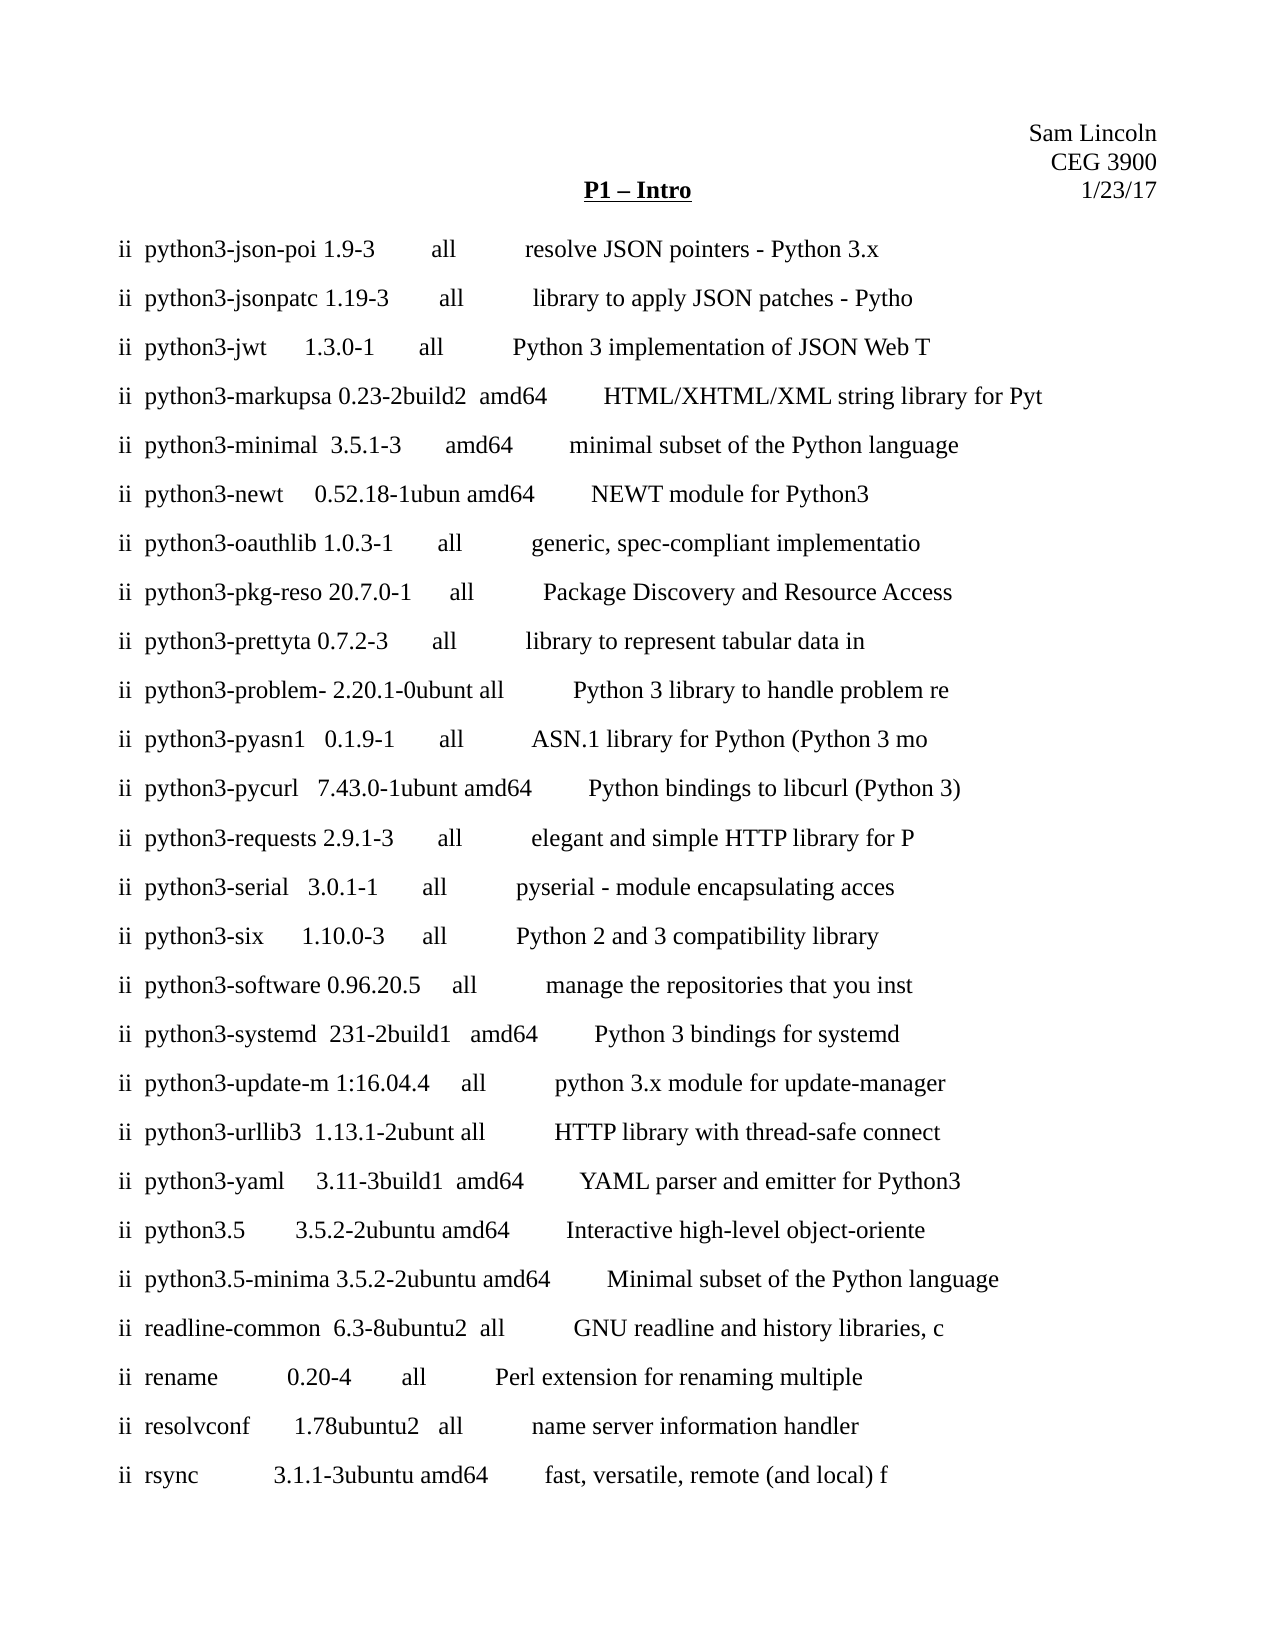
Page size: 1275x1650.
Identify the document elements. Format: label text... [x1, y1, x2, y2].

text ii python3-urllib3 1.13.1-2ubunt all HTTP library with thread-safe connect [118, 1117, 1157, 1146]
text ii python3-minimal 3.5.1-3 amd64 minimal subset of the Python language [118, 430, 1157, 459]
text ii python3-software 0.96.20.5 all manage the repositories that you inst [118, 970, 1157, 998]
text ii python3-problem- 2.20.1-0ubunt all Python 3 library to handle problem re [118, 675, 1157, 704]
text ii rename 0.20-4 all Perl extension for renaming multiple [118, 1362, 1157, 1391]
text ii python3-six 1.10.0-3 all Python 2 and 3 compatibility library [118, 921, 1157, 949]
text ii python3-systemd 231-2build1 amd64 Python 3 bindings for systemd [118, 1019, 1157, 1048]
text ii python3.5 3.5.2-2ubuntu amd64 Interactive high-level object-oriente [118, 1215, 1157, 1244]
text ii python3-pycurl 7.43.0-1ubunt amd64 Python bindings to libcurl (Python 3) [118, 773, 1157, 802]
text ii python3-serial 3.0.1-1 all pyserial - module encapsulating acces [118, 872, 1157, 900]
text ii rsync 3.1.1-3ubuntu amd64 fast, versatile, remote (and local) f [118, 1460, 1157, 1489]
text ii python3-pkg-reso 20.7.0-1 all Package Discovery and Resource Access [118, 577, 1157, 606]
text ii python3-prettyta 0.7.2-3 all library to represent tabular data in [118, 626, 1157, 655]
text ii python3-json-poi 1.9-3 all resolve JSON pointers - Python 3.x [118, 234, 1157, 263]
text ii python3.5-minima 3.5.2-2ubuntu amd64 Minimal subset of the Python language [118, 1264, 1157, 1293]
text ii python3-markupsa 0.23-2build2 amd64 HTML/XHTML/XML string library for Pyt [118, 381, 1157, 410]
text ii python3-jwt 1.3.0-1 all Python 3 implementation of JSON Web T [118, 332, 1157, 361]
text ii python3-jsonpatc 1.19-3 all library to apply JSON patches - Pytho [118, 283, 1157, 312]
text ii resolvconf 1.78ubuntu2 all name server information handler [118, 1411, 1157, 1440]
text ii readline-common 6.3-8ubuntu2 all GNU readline and history libraries, c [118, 1313, 1157, 1342]
text ii python3-pyasn1 0.1.9-1 all ASN.1 library for Python (Python 3 mo [118, 724, 1157, 753]
text ii python3-oauthlib 1.0.3-1 all generic, spec-compliant implementatio [118, 528, 1157, 557]
text ii python3-yaml 3.11-3build1 amd64 YAML parser and emitter for Python3 [118, 1166, 1157, 1195]
text ii python3-requests 2.9.1-3 all elegant and simple HTTP library for P [118, 823, 1157, 851]
text ii python3-update-m 1:16.04.4 all python 3.x module for update-manager [118, 1068, 1157, 1097]
text ii python3-newt 0.52.18-1ubun amd64 NEWT module for Python3 [118, 479, 1157, 508]
